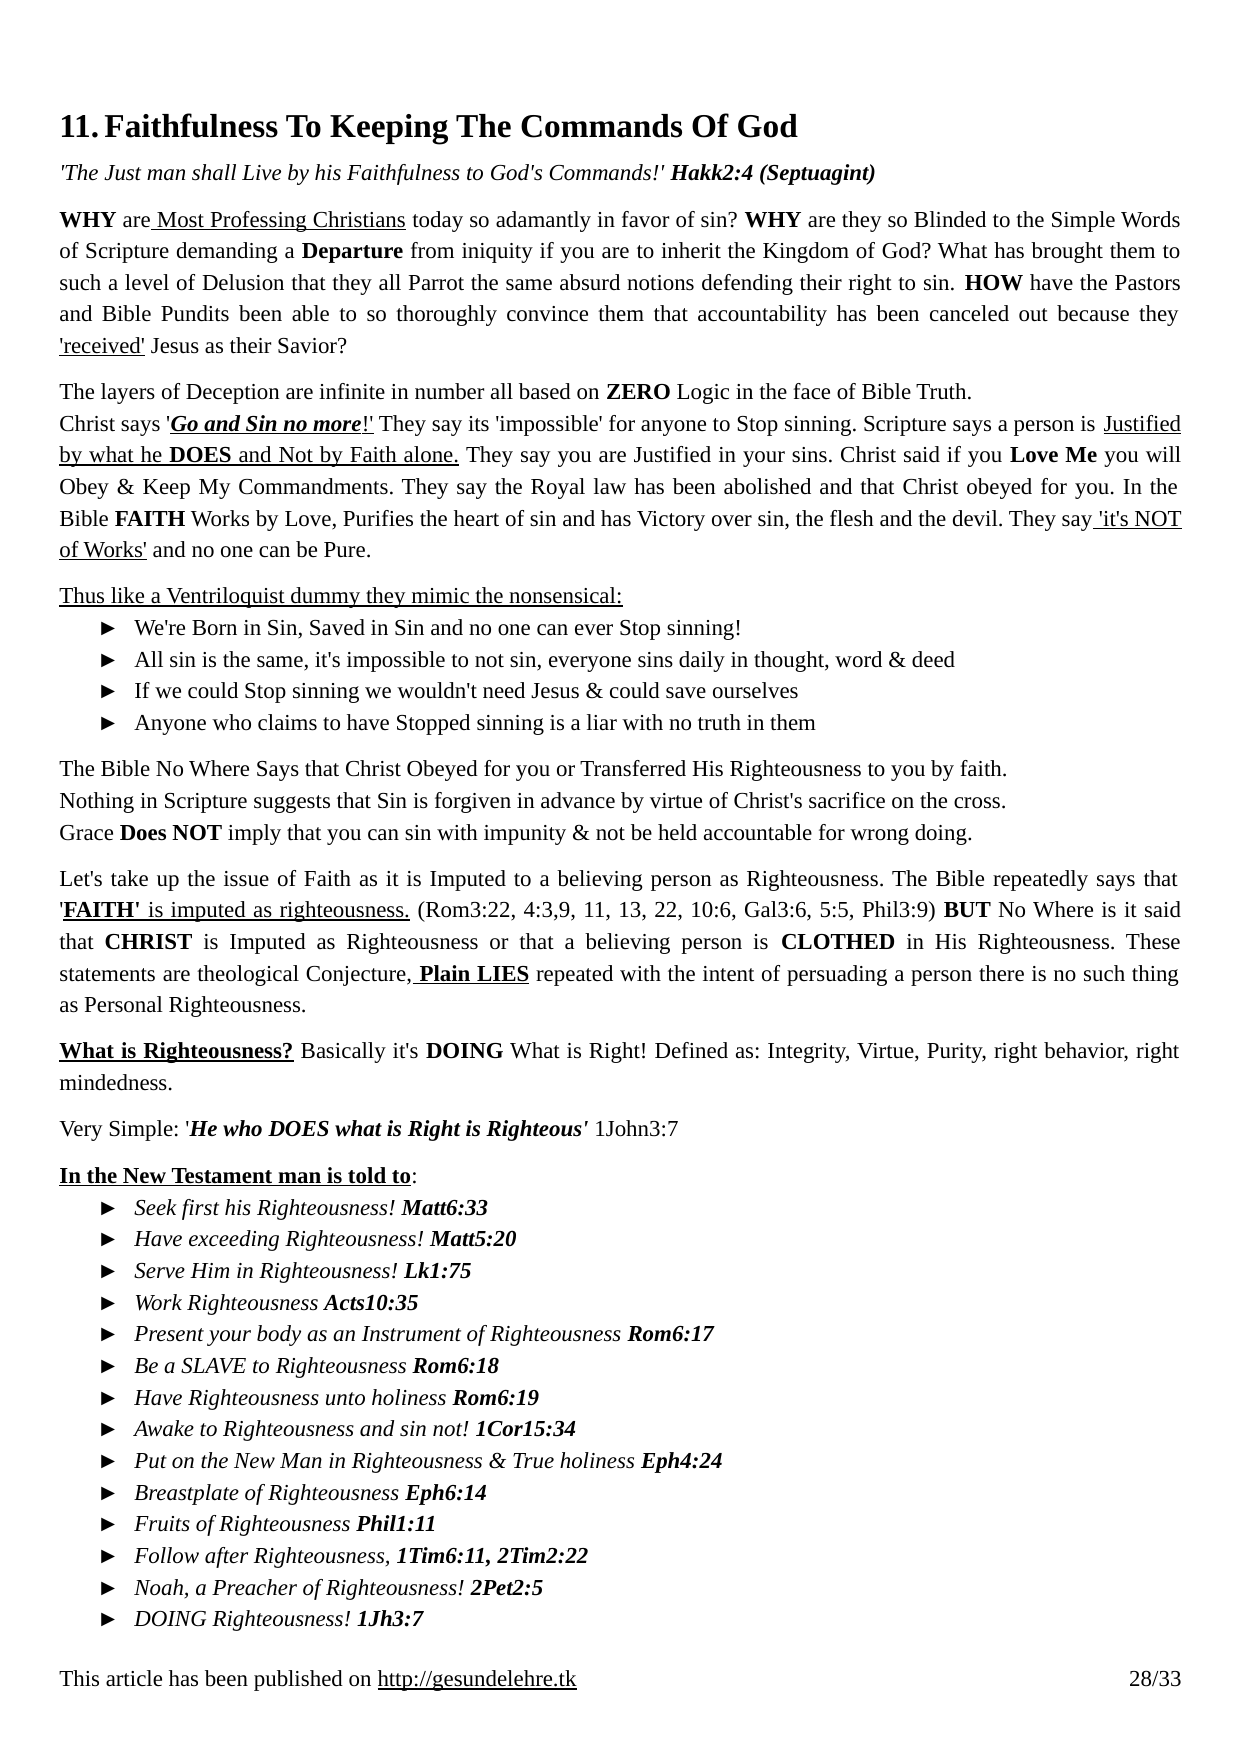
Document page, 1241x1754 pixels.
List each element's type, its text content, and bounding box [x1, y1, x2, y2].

list Serve Him in Righteousness! Lk1:75 [97, 1257, 1181, 1283]
list Seek first his Righteousness! Matt6:33 [97, 1193, 1181, 1220]
list Noah, a Preacher of Righteousness! 2Pet2:5 [97, 1573, 1181, 1600]
list DOING Righteousness! 1Jh3:7 [97, 1605, 1181, 1632]
text Nothing in Scripture suggests that Sin is forgiven in advance by virtue of Christ's sacrifice on the cross. [59, 787, 1181, 813]
text 'The Just man shall Live by his Faithfulness to God's Commands!' Hakk2:4 (Septuagint) [59, 159, 1181, 186]
text Thus like a Ventriloquist dummy they mimic the nonsensical: [59, 582, 1181, 609]
text Christ says 'Go and Sin no more!' They say its 'impossible' for anyone to Stop sinning. Scripture says a person is Justified by what he DOES and Not by Faith alone. They say you are Justified in your sins. Christ said if you Love Me you will Obey & Keep My Commandments. They say the Royal law has been abolished and that Christ obeyed for you. In the Bible FAITH Works by Love, Purifies the heart of sin and has Victory over sin, the flesh and the devil. They say 'it's NOT of Works' and no one can be Pure. [59, 410, 1181, 562]
subtitle Faithfulness to keeping the Commands of God [59, 106, 1181, 144]
text Grace Does NOT imply that you can sin with impunity & not be held accountable for wrong doing. [59, 819, 1181, 845]
text In the New Testament man is told to: [59, 1162, 1181, 1188]
text What is Righteousness? Basically it's DOING What is Right! Defined as: Integrity, Virtue, Purity, right behavior, right mindedness. [59, 1038, 1181, 1096]
list Be a SLAVE to Righteousness Rom6:18 [97, 1352, 1181, 1378]
list Fruits of Righteousness Phil1:11 [97, 1510, 1181, 1537]
list Awake to Righteousness and sin not! 1Cor15:34 [97, 1415, 1181, 1442]
text The Bible No Where Says that Christ Obeyed for you or Transferred His Righteousness to you by faith. [59, 756, 1181, 782]
list We're Born in Sin, Saved in Sin and no one can ever Stop sinning! [97, 614, 1181, 641]
list Follow after Righteousness, 1Tim6:11, 2Tim2:22 [97, 1542, 1181, 1568]
list Breastplate of Righteousness Eph6:14 [97, 1478, 1181, 1505]
list Put on the New Man in Righteousness & True holiness Eph4:24 [97, 1447, 1181, 1473]
list Have Righteousness unto holiness Rom6:19 [97, 1383, 1181, 1410]
text The layers of Deception are infinite in number all based on ZERO Logic in the face of Bible Truth. [59, 378, 1181, 405]
text WHY are Most Professing Christians today so adamantly in favor of sin? WHY are they so Blinded to the Simple Words of Scripture demanding a Departure from iniquity if you are to inherit the Kingdom of God? What has brought them to such a level of Delusion that they all Parrot the same absurd notions defending their right to sin. HOW have the Pastors and Bible Pundits been able to so thoroughly convince them that accountability has been canceled out because they 'received' Jesus as their Savior? [59, 206, 1181, 358]
list All sin is the same, it's impossible to not sin, everyone sins daily in thought, word & deed [97, 646, 1181, 672]
list Present your body as an Instrument of Righteousness Rom6:17 [97, 1320, 1181, 1347]
list Have exceeding Righteousness! Matt5:20 [97, 1225, 1181, 1252]
text Let's take up the issue of Faith as it is Imputed to a believing person as Righteousness. The Bible repeatedly says that 'FAITH' is imputed as righteousness. (Rom3:22, 4:3,9, 11, 13, 22, 10:6, Gal3:6, 5:5, Phil3:9) BUT No Where is it said that CHRIST is Imputed as Righteousness or that a believing person is CLOTHED in His Righteousness. These statements are theological Conjecture, Plain LIES repeated with the intent of persuading a person there is no such thing as Personal Righteousness. [59, 865, 1181, 1018]
list Work Righteousness Acts10:35 [97, 1288, 1181, 1315]
list Anyone who claims to have Stopped sinning is a liar with no truth in them [97, 709, 1181, 736]
list If we could Stop sinning we wouldn't need Jesus & could save ourselves [97, 677, 1181, 704]
text Very Simple: 'He who DOES what is Right is Righteous' 1John3:7 [59, 1116, 1181, 1142]
